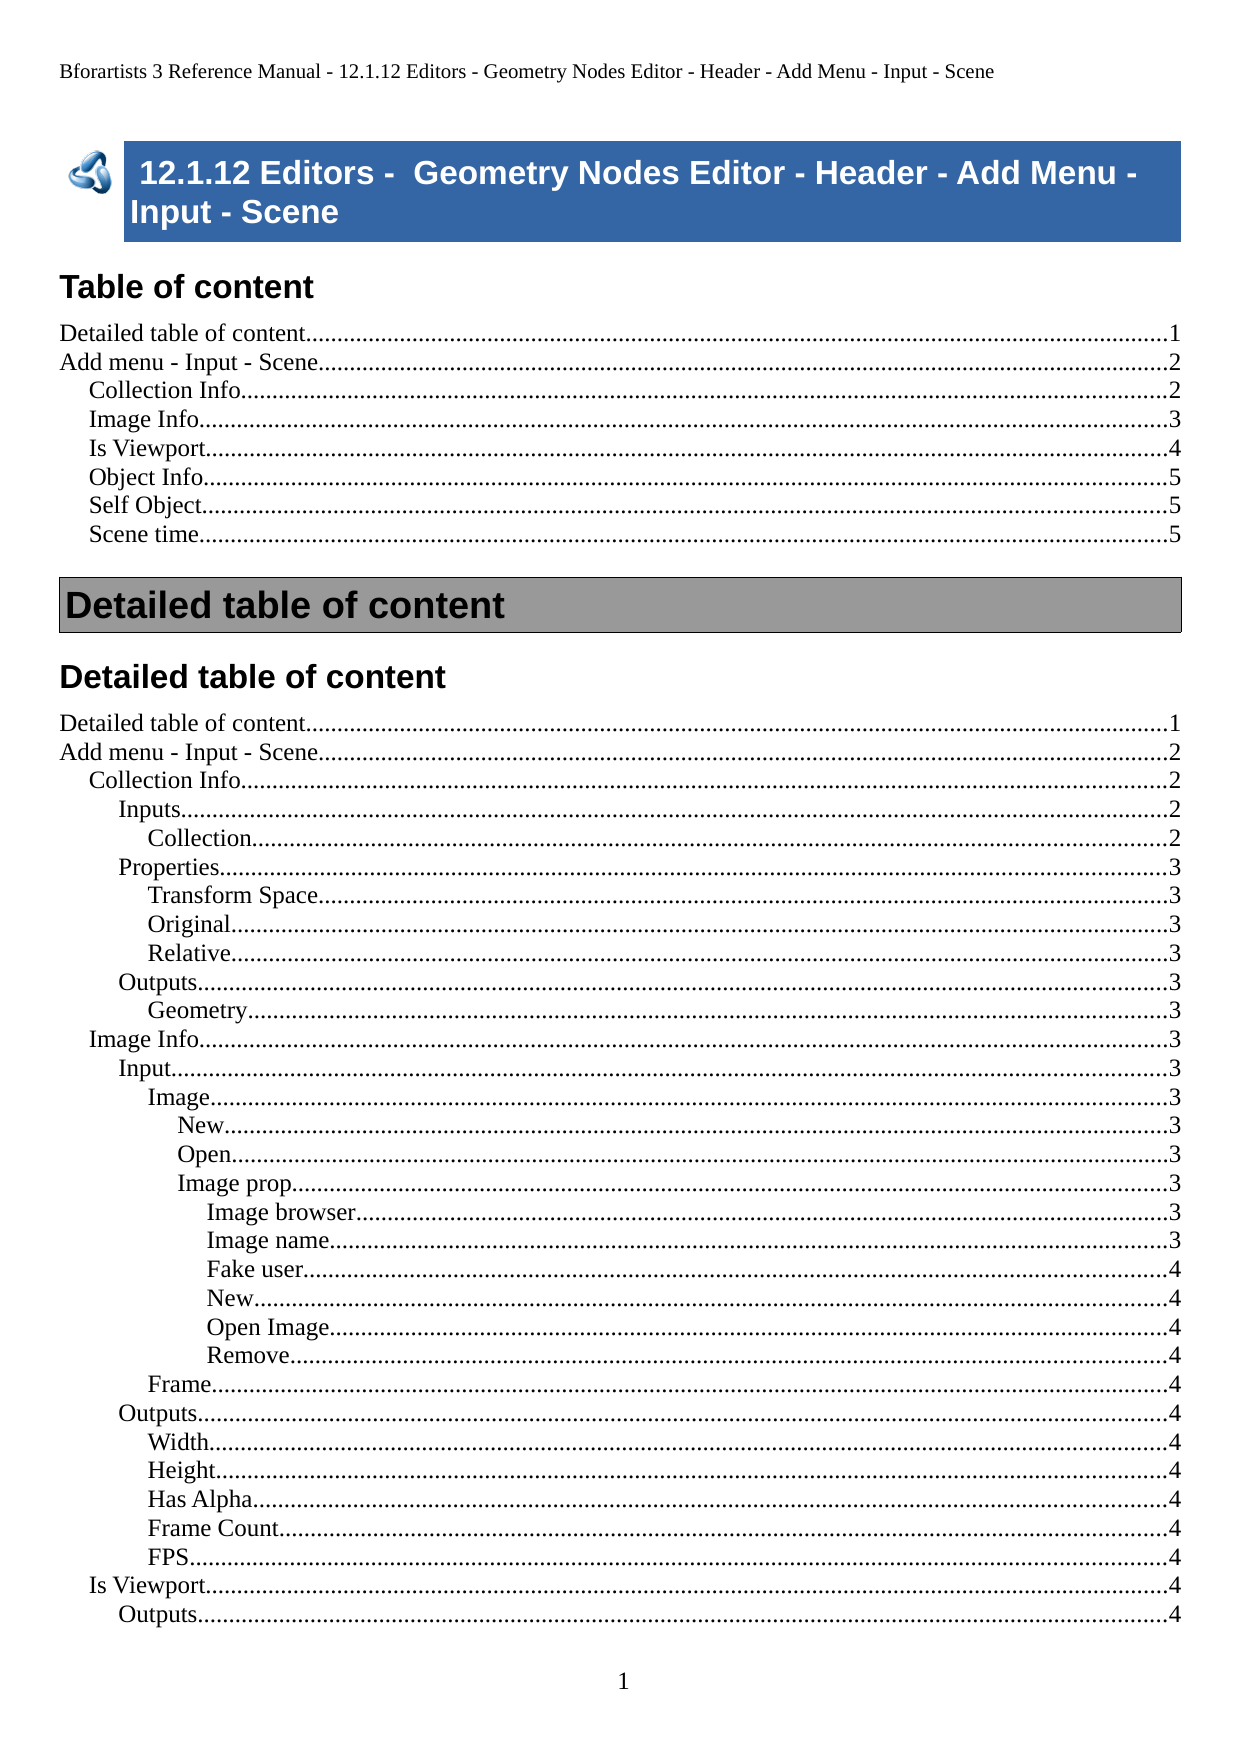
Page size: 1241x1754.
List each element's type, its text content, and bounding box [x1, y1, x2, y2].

text Outputs 4 [118, 1398, 1181, 1427]
text Image browser 3 [206, 1197, 1181, 1225]
text Self Object 5 [88, 490, 1181, 519]
picture [65, 147, 114, 197]
subtitle Table of content [59, 267, 1181, 305]
text New 4 [206, 1283, 1181, 1312]
text Image 3 [147, 1082, 1181, 1110]
text Remove 4 [206, 1340, 1181, 1369]
text Add menu - Input - Scene 2 [59, 347, 1181, 375]
text Detailed table of content 1 [59, 708, 1181, 737]
text FPS 4 [147, 1542, 1181, 1570]
text Frame 4 [147, 1369, 1181, 1398]
text Scene time 5 [88, 519, 1181, 548]
text Inputs 2 [118, 794, 1181, 823]
text Transform Space 3 [147, 880, 1181, 909]
text Outputs 4 [118, 1599, 1181, 1628]
text Properties 3 [118, 852, 1181, 880]
text Fake user 4 [206, 1254, 1181, 1283]
text Detailed table of content 1 [59, 318, 1181, 347]
text Image name 3 [206, 1225, 1181, 1254]
table_header Detailed table of content [60, 578, 1181, 632]
text Open Image 4 [206, 1312, 1181, 1340]
text Collection Info 2 [88, 765, 1181, 794]
text Collection 2 [147, 823, 1181, 852]
table_header [59, 141, 124, 242]
text Is Viewport 4 [88, 433, 1181, 462]
text Image prop 3 [177, 1168, 1181, 1197]
text New 3 [177, 1110, 1181, 1139]
text Frame Count 4 [147, 1513, 1181, 1542]
text Add menu - Input - Scene 2 [59, 737, 1181, 765]
text Height 4 [147, 1455, 1181, 1484]
table_header 12.1.12 Editors - Geometry Nodes Editor - Header - Add Menu - Input - Scene [124, 141, 1181, 242]
subtitle Detailed table of content [59, 657, 1181, 695]
text Relative 3 [147, 938, 1181, 967]
text Outputs 3 [118, 967, 1181, 995]
text Object Info 5 [88, 462, 1181, 490]
text Width 4 [147, 1427, 1181, 1455]
text Geometry 3 [147, 995, 1181, 1024]
text Has Alpha 4 [147, 1484, 1181, 1513]
text Input 3 [118, 1053, 1181, 1082]
text Original 3 [147, 909, 1181, 938]
text Image Info 3 [88, 404, 1181, 433]
text Open 3 [177, 1139, 1181, 1168]
text Is Viewport 4 [88, 1570, 1181, 1599]
text Image Info 3 [88, 1024, 1181, 1053]
text Collection Info 2 [88, 375, 1181, 404]
